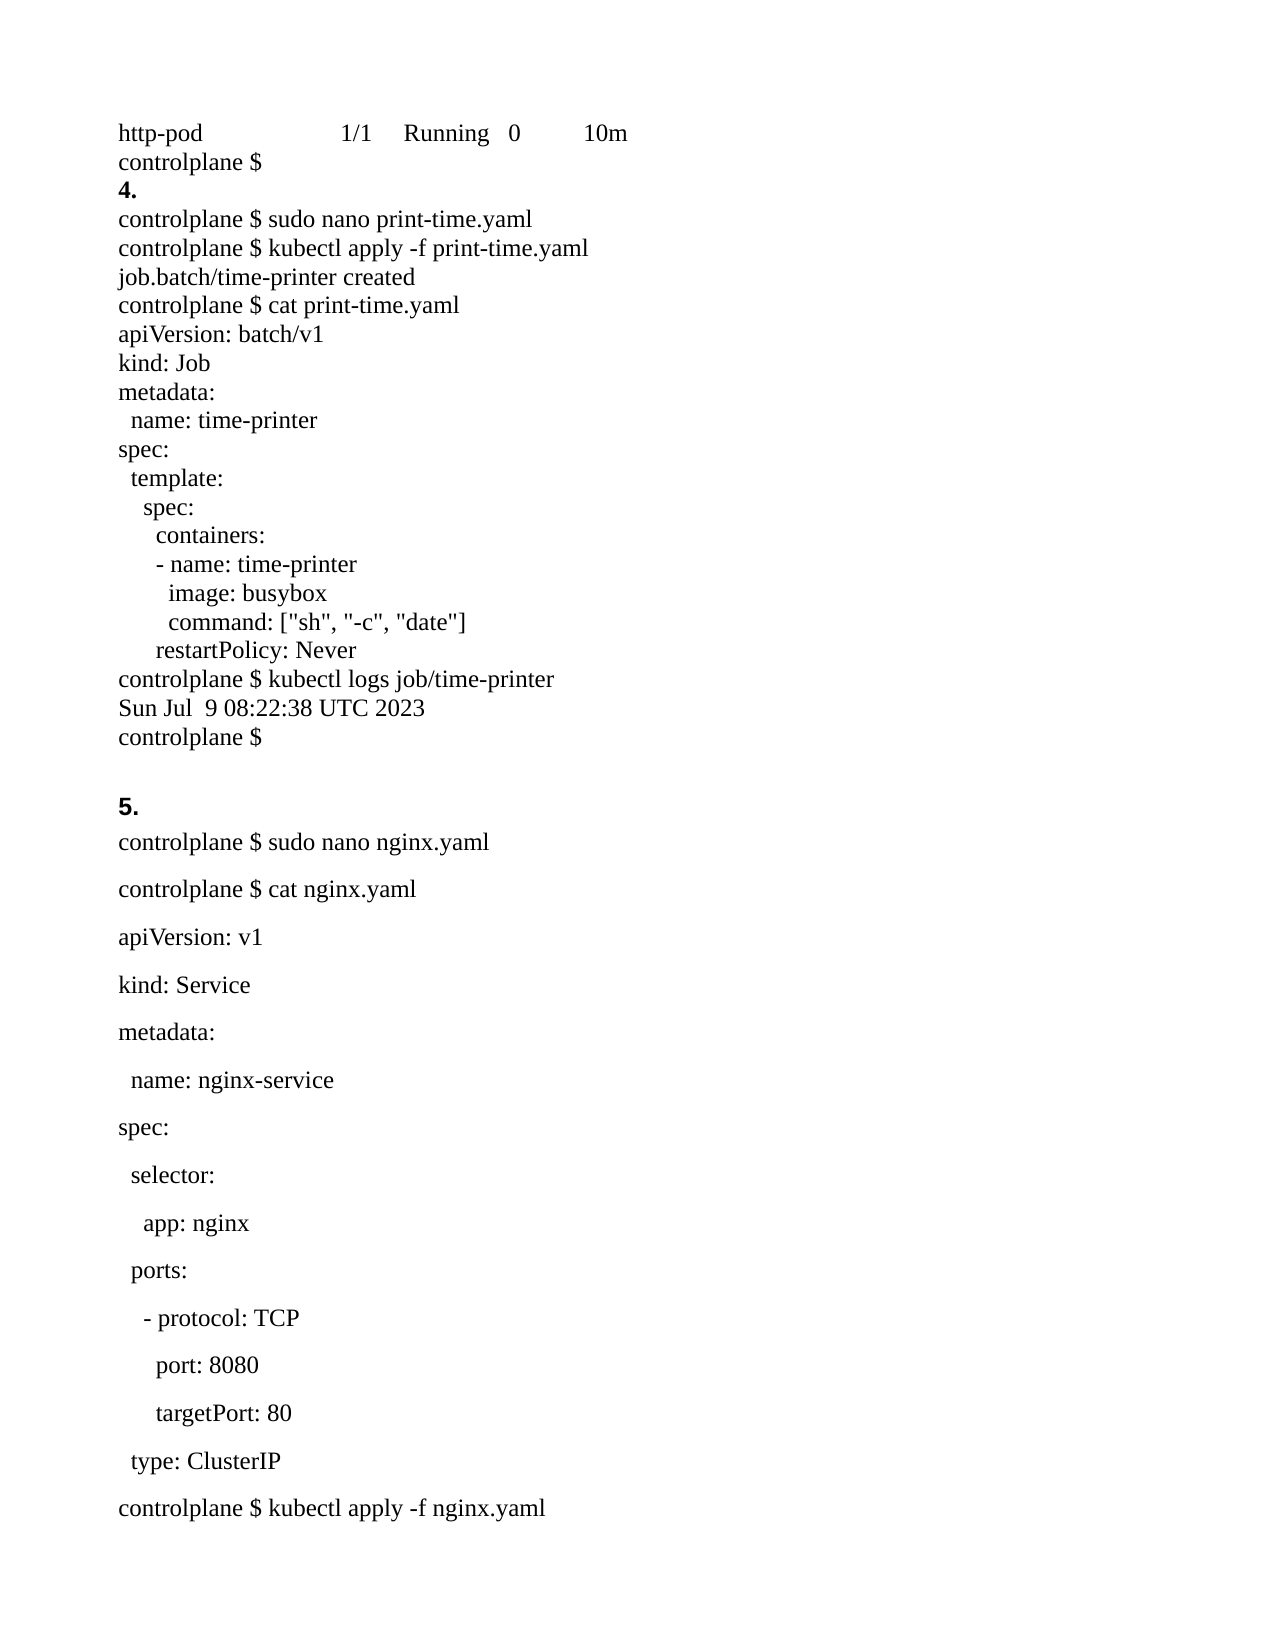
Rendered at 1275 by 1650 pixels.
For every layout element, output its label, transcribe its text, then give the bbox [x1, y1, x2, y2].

text containers: [118, 521, 1157, 549]
text selector: [118, 1160, 1157, 1189]
text http-pod 1/1 Running 0 10m [118, 118, 1157, 147]
text kind: Service [118, 970, 1157, 998]
text controlplane $ kubectl logs job/time-printer [118, 664, 1157, 693]
text targetPort: 80 [118, 1398, 1157, 1427]
text apiVersion: v1 [118, 922, 1157, 951]
text template: [118, 463, 1157, 492]
text kind: Job [118, 348, 1157, 377]
text controlplane $ sudo nano print-time.yaml [118, 204, 1157, 233]
text spec: [118, 492, 1157, 521]
text 4. [118, 176, 1157, 204]
text apiVersion: batch/v1 [118, 319, 1157, 348]
text metadata: [118, 1017, 1157, 1046]
subtitle 5. [118, 792, 1157, 821]
text controlplane $ cat print-time.yaml [118, 291, 1157, 319]
text image: busybox [118, 578, 1157, 607]
text controlplane $ [118, 147, 1157, 176]
text spec: [118, 1112, 1157, 1141]
text spec: [118, 434, 1157, 463]
text name: nginx-service [118, 1065, 1157, 1094]
text controlplane $ [118, 722, 1157, 751]
text - name: time-printer [118, 549, 1157, 578]
text app: nginx [118, 1208, 1157, 1236]
text ports: [118, 1255, 1157, 1284]
text job.batch/time-printer created [118, 262, 1157, 291]
text Sun Jul 9 08:22:38 UTC 2023 [118, 693, 1157, 722]
text metadata: [118, 377, 1157, 406]
text port: 8080 [118, 1351, 1157, 1379]
text controlplane $ kubectl apply -f print-time.yaml [118, 233, 1157, 262]
text restartPolicy: Never [118, 636, 1157, 664]
text - protocol: TCP [118, 1303, 1157, 1332]
text type: ClusterIP [118, 1446, 1157, 1474]
text name: time-printer [118, 406, 1157, 434]
text command: ["sh", "-c", "date"] [118, 607, 1157, 636]
text controlplane $ sudo nano nginx.yaml [118, 827, 1157, 856]
text controlplane $ kubectl apply -f nginx.yaml [118, 1493, 1157, 1522]
text controlplane $ cat nginx.yaml [118, 874, 1157, 903]
